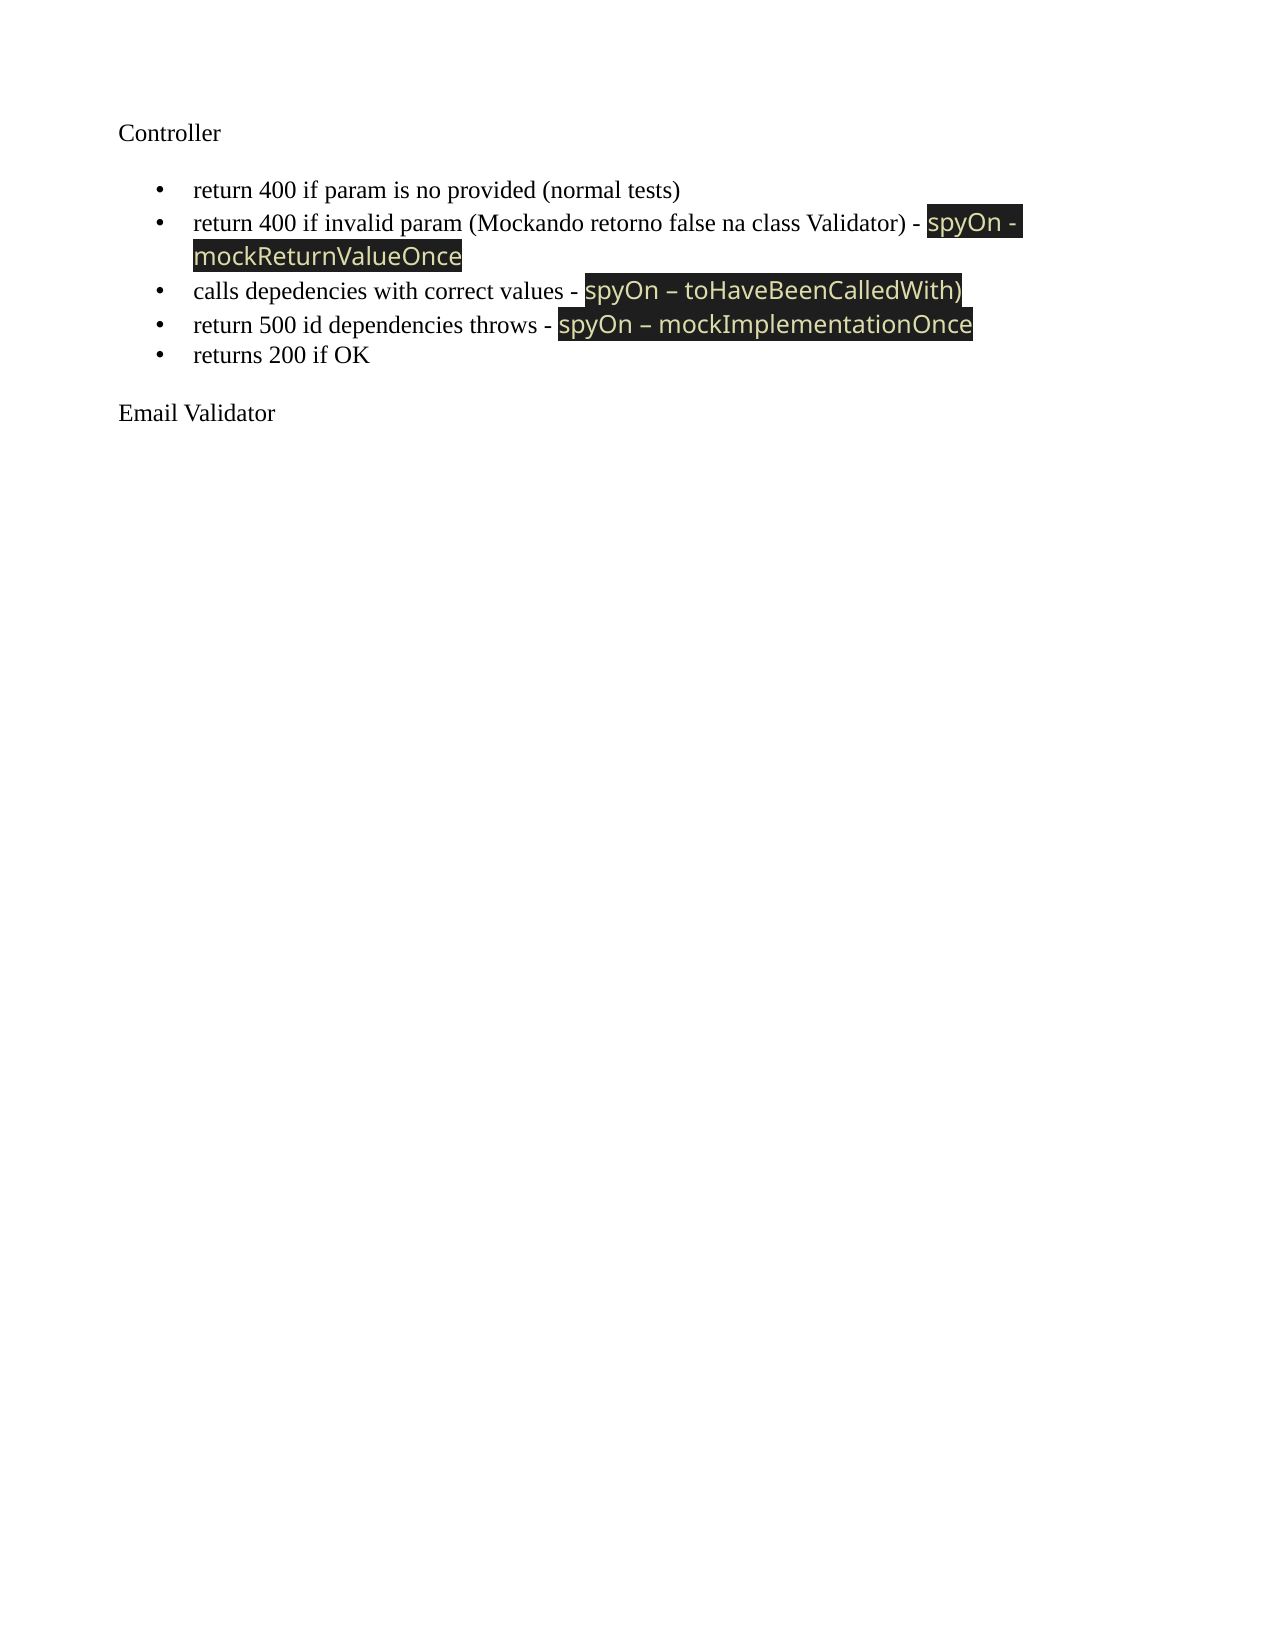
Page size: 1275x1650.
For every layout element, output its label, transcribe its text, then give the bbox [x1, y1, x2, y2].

list return 400 if param is no provided (normal tests) [156, 176, 1157, 204]
list calls depedencies with correct values - spyOn – toHaveBeenCalledWith) [156, 272, 1157, 307]
list return 400 if invalid param (Mockando retorno false na class Validator) - spyOn - mockReturnValueOnce [156, 204, 1157, 272]
text Controller [118, 118, 1157, 147]
list return 500 id dependencies throws - spyOn – mockImplementationOnce [156, 307, 1157, 341]
list returns 200 if OK [156, 341, 1157, 369]
text Email Validator [118, 398, 1157, 427]
